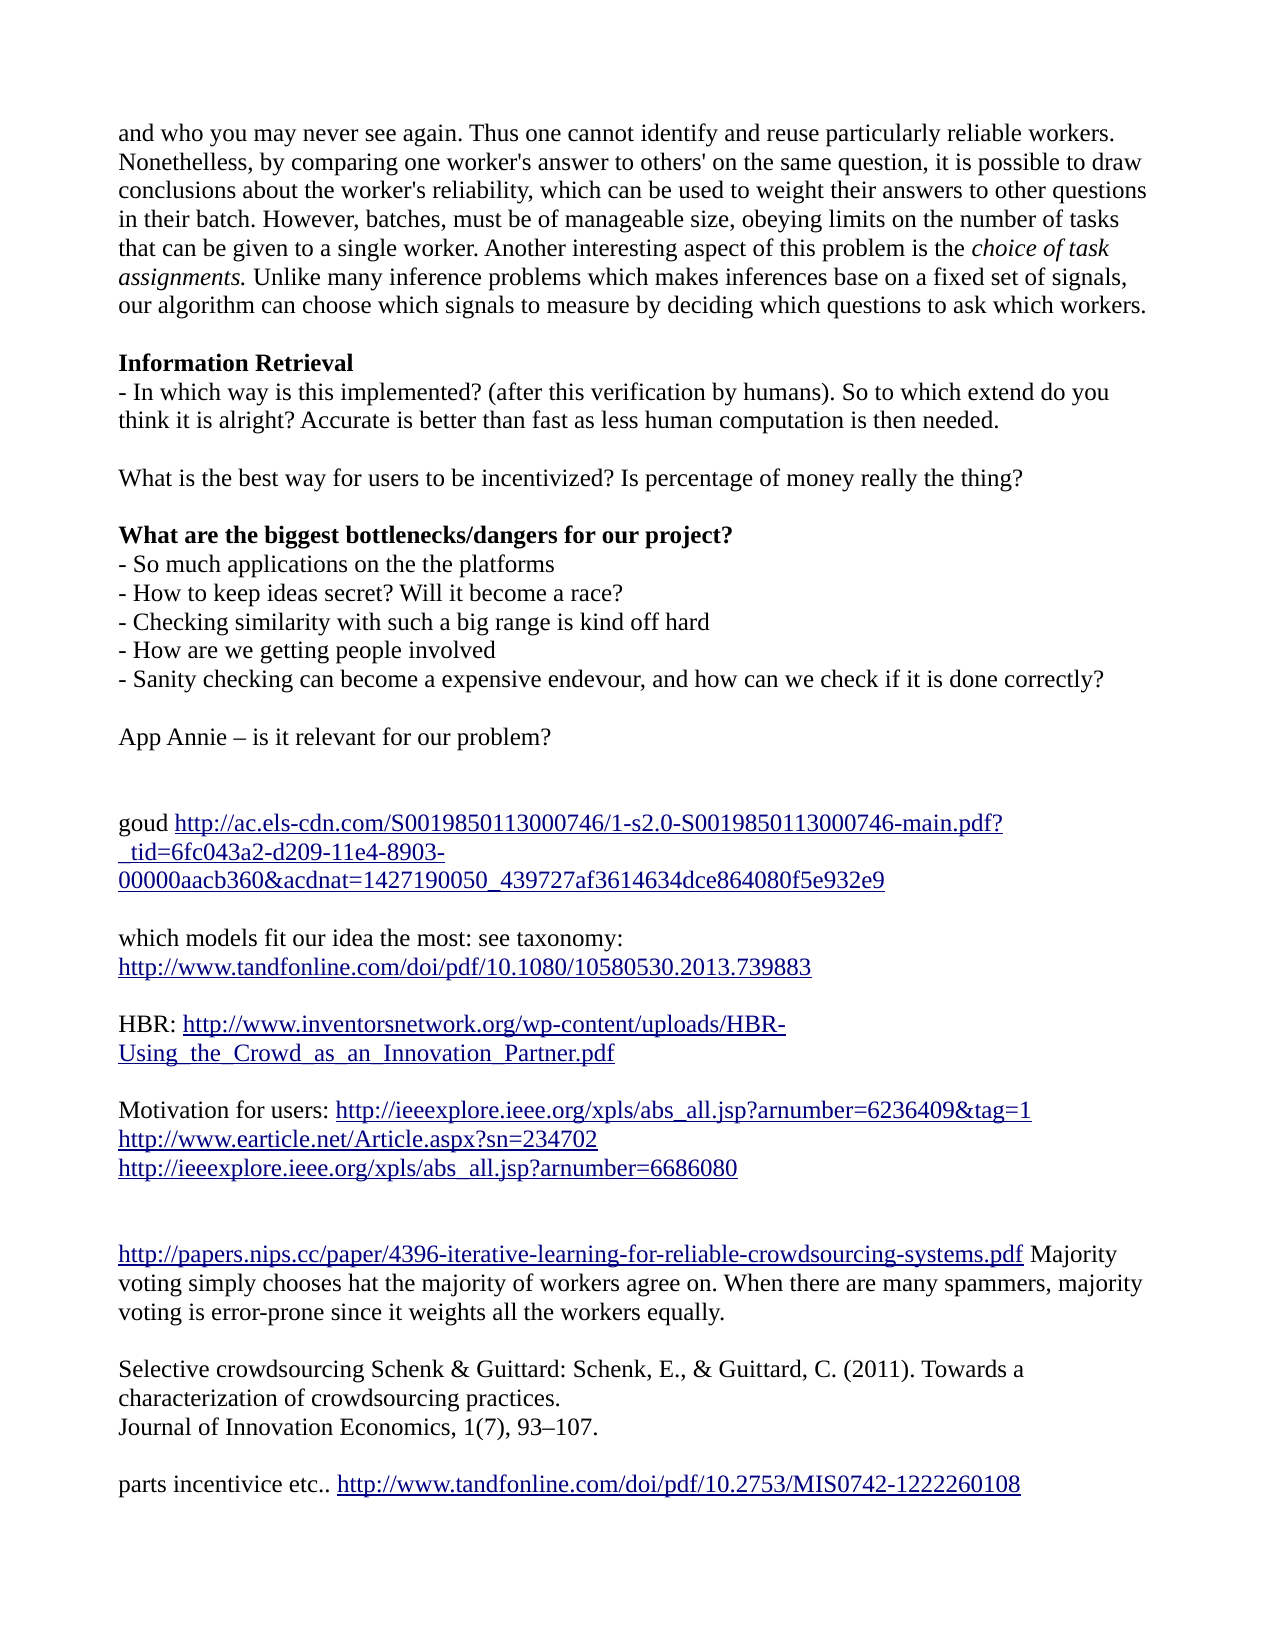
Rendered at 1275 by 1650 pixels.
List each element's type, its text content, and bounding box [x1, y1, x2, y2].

text http://papers.nips.cc/paper/4396-iterative-learning-for-reliable-crowdsourcing-systems.pdf Majority voting simply chooses hat the majority of workers agree on. When there are many spammers, majority voting is error-prone since it weights all the workers equally. [118, 1239, 1157, 1326]
text - How are we getting people involved [118, 636, 1157, 664]
text and who you may never see again. Thus one cannot identify and reuse particularly reliable workers. Nonethelless, by comparing one worker's answer to others' on the same question, it is possible to draw conclusions about the worker's reliability, which can be used to weight their answers to other questions in their batch. However, batches, must be of manageable size, obeying limits on the number of tasks that can be given to a single worker. Another interesting aspect of this problem is the choice of task assignments. Unlike many inference problems which makes inferences base on a fixed set of signals, our algorithm can choose which signals to measure by deciding which questions to ask which workers. [118, 118, 1157, 319]
text http://ieeexplore.ieee.org/xpls/abs_all.jsp?arnumber=6686080 [118, 1153, 1157, 1182]
text http://www.earticle.net/Article.aspx?sn=234702 [118, 1124, 1157, 1153]
text http://www.tandfonline.com/doi/pdf/10.1080/10580530.2013.739883 [118, 952, 1157, 981]
text HBR: http://www.inventorsnetwork.org/wp-content/uploads/HBR-Using_the_Crowd_as_an_Innovation_Partner.pdf [118, 1009, 1157, 1067]
text goud http://ac.els-cdn.com/S0019850113000746/1-s2.0-S0019850113000746-main.pdf?_tid=6fc043a2-d209-11e4-8903-00000aacb360&acdnat=1427190050_439727af3614634dce864080f5e932e9 [118, 808, 1157, 894]
text - How to keep ideas secret? Will it become a race? [118, 578, 1157, 607]
text parts incentivice etc.. http://www.tandfonline.com/doi/pdf/10.2753/MIS0742-1222260108 [118, 1469, 1157, 1498]
text Journal of Innovation Economics, 1(7), 93–107. [118, 1412, 1157, 1441]
text - So much applications on the the platforms [118, 549, 1157, 578]
text Information Retrieval [118, 348, 1157, 377]
text - Sanity checking can become a expensive endevour, and how can we check if it is done correctly? [118, 664, 1157, 693]
text App Annie – is it relevant for our problem? [118, 722, 1157, 751]
text - In which way is this implemented? (after this verification by humans). So to which extend do you think it is alright? Accurate is better than fast as less human computation is then needed. [118, 377, 1157, 434]
text Motivation for users: http://ieeexplore.ieee.org/xpls/abs_all.jsp?arnumber=6236409&tag=1 [118, 1096, 1157, 1124]
text What are the biggest bottlenecks/dangers for our project? [118, 521, 1157, 549]
text What is the best way for users to be incentivized? Is percentage of money really the thing? [118, 463, 1157, 492]
text Selective crowdsourcing Schenk & Guittard: Schenk, E., & Guittard, C. (2011). Towards a characterization of crowdsourcing practices. [118, 1354, 1157, 1412]
text which models fit our idea the most: see taxonomy: [118, 923, 1157, 952]
text - Checking similarity with such a big range is kind off hard [118, 607, 1157, 636]
